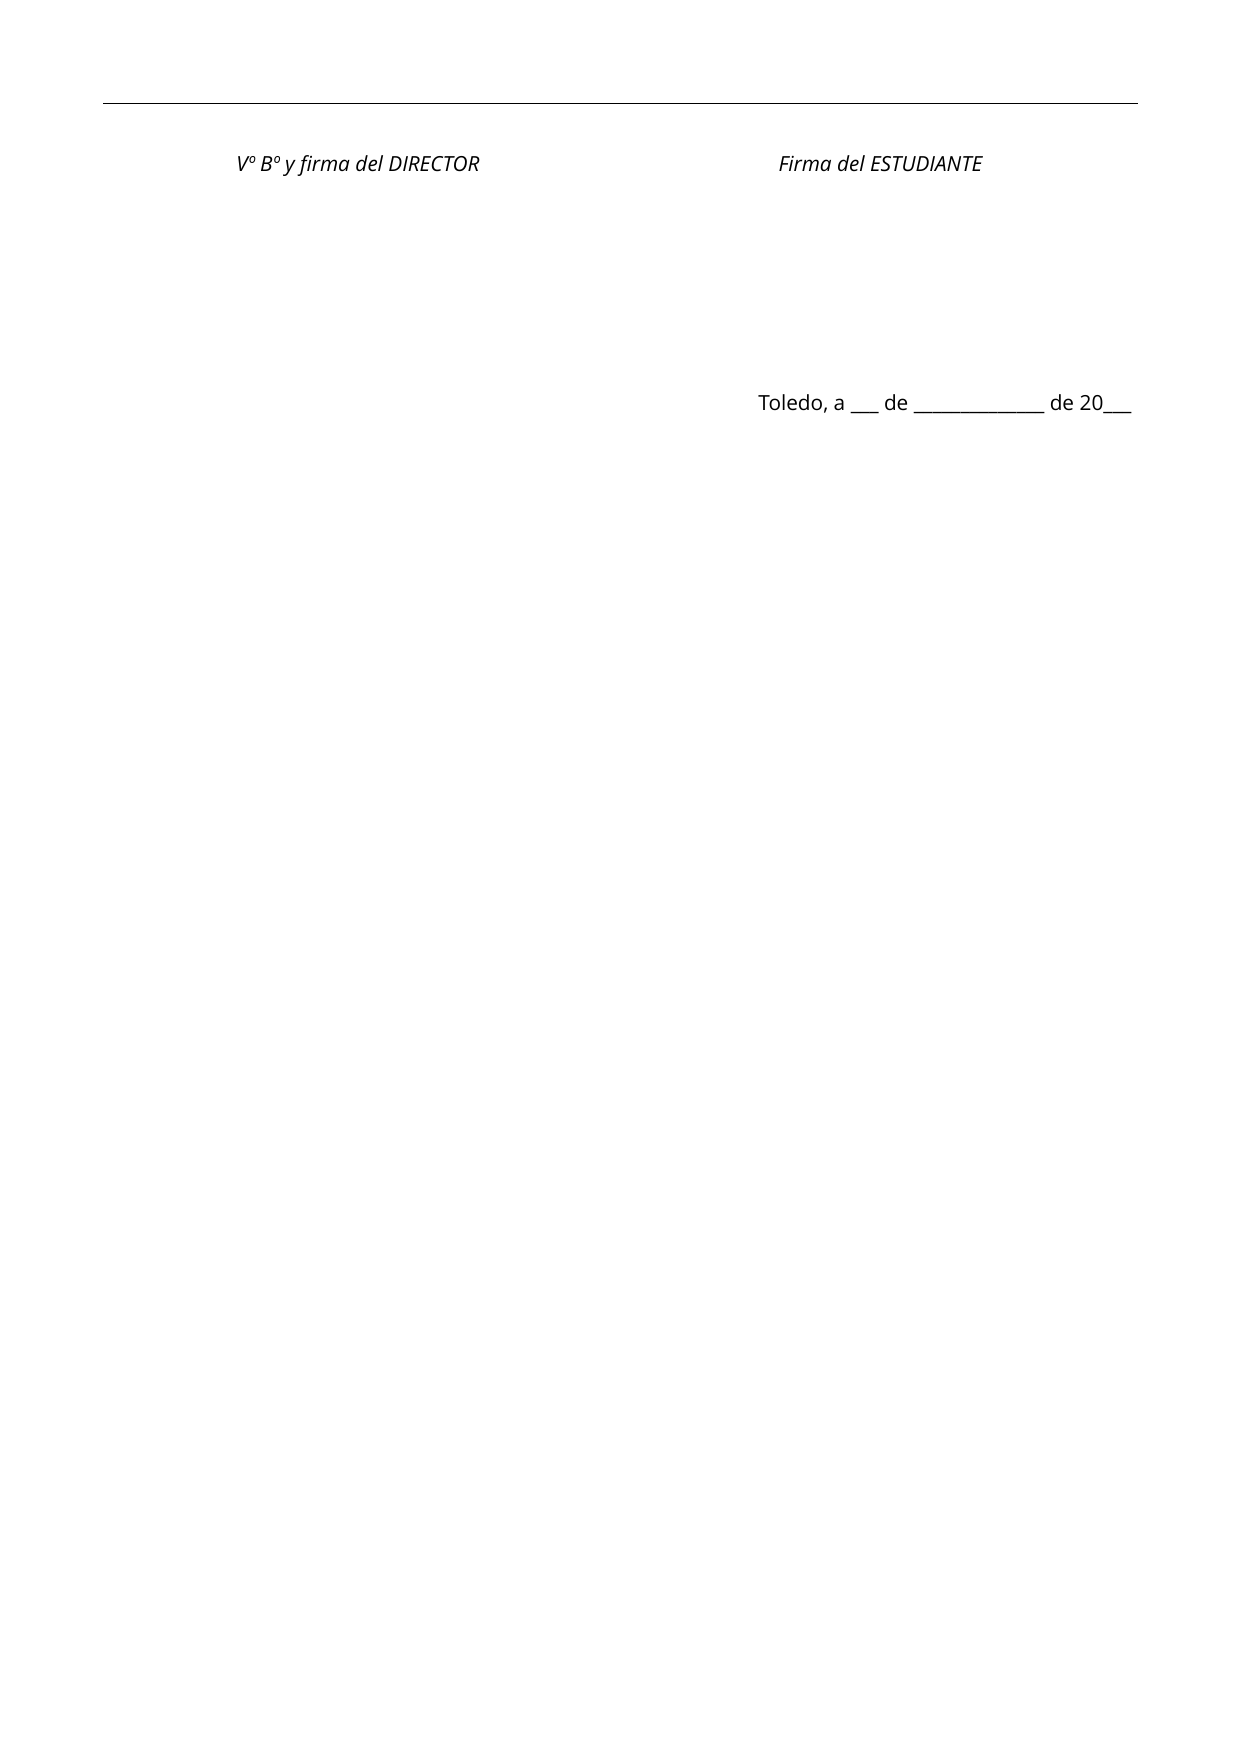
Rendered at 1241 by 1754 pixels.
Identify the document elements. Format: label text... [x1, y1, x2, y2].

table_cell [794, 104, 930, 143]
table_cell [620, 263, 1137, 303]
table_cell [620, 223, 1137, 263]
table_cell [413, 104, 517, 143]
table_cell [620, 183, 1137, 223]
table_cell [103, 183, 620, 223]
table_cell [723, 104, 794, 143]
table_cell [207, 104, 328, 143]
table_cell [328, 104, 413, 143]
table_cell Vº Bº y firma del DIRECTOR [103, 143, 620, 183]
table_cell Toledo, a ___ de ______________ de 20___ [103, 383, 1137, 423]
table_cell [103, 263, 620, 303]
table_cell [620, 303, 1137, 343]
table_cell Firma del ESTUDIANTE [620, 143, 1137, 183]
table_cell [517, 104, 620, 143]
table_cell [620, 343, 1137, 383]
table_cell [103, 223, 620, 263]
table_cell [103, 104, 207, 143]
table_cell [1033, 104, 1137, 143]
table_cell [103, 343, 620, 383]
table_cell [103, 303, 620, 343]
table_cell [620, 104, 723, 143]
table_cell [930, 104, 1033, 143]
